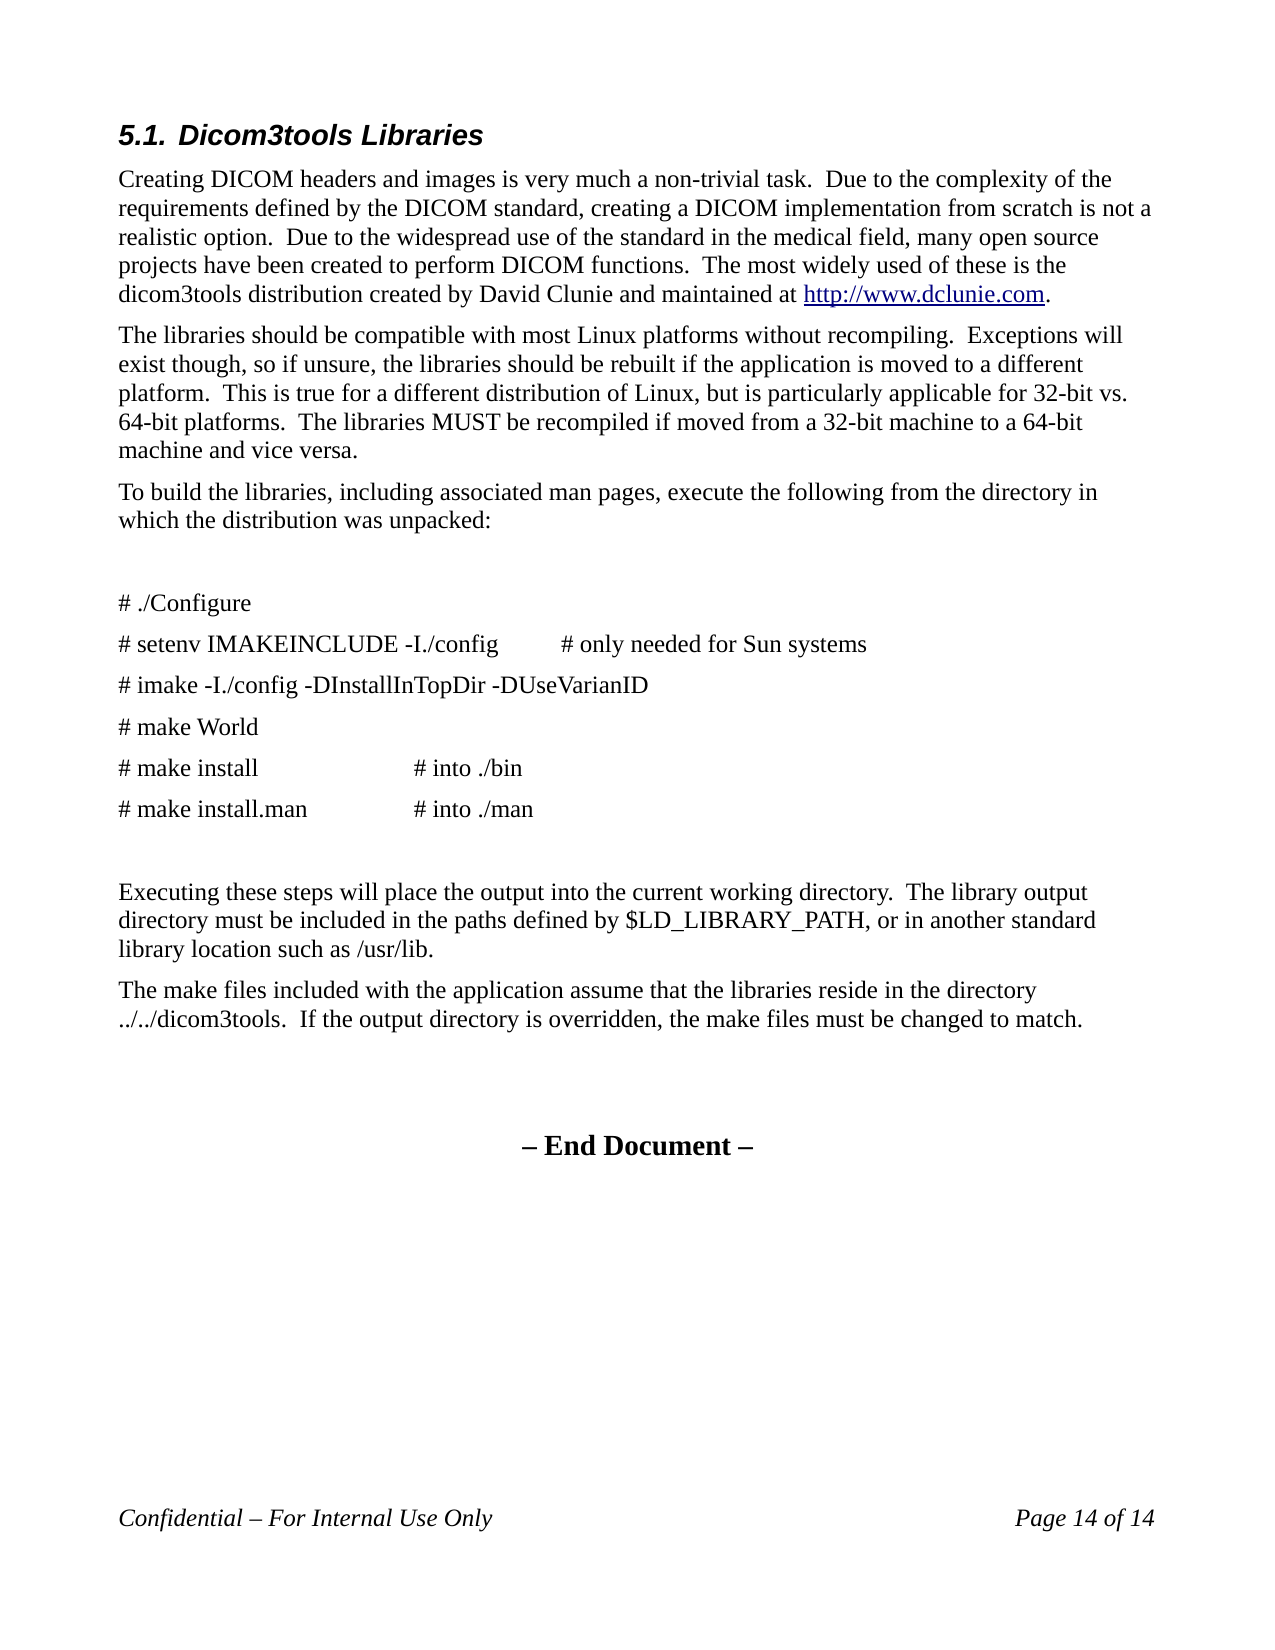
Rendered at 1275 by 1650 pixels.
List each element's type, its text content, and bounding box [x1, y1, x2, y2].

text To build the libraries, including associated man pages, execute the following from the directory in which the distribution was unpacked: [118, 477, 1157, 534]
text # make World [118, 712, 1157, 740]
text – End Document – [118, 1128, 1157, 1161]
text # ./Configure [118, 588, 1157, 617]
text Creating DICOM headers and images is very much a non-trivial task. Due to the complexity of the requirements defined by the DICOM standard, creating a DICOM implementation from scratch is not a realistic option. Due to the widespread use of the standard in the medical field, many open source projects have been created to perform DICOM functions. The most widely used of these is the dicom3tools distribution created by David Clunie and maintained at http://www.dclunie.com. [118, 164, 1157, 308]
text # make install # into ./bin [118, 753, 1157, 782]
subtitle Dicom3tools Libraries [118, 118, 1157, 152]
text Executing these steps will place the output into the current working directory. The library output directory must be included in the paths defined by $LD_LIBRARY_PATH, or in another standard library location such as /usr/lib. [118, 877, 1157, 963]
text The libraries should be compatible with most Linux platforms without recompiling. Exceptions will exist though, so if unsure, the libraries should be rebuilt if the application is moved to a different platform. This is true for a different distribution of Linux, but is particularly applicable for 32-bit vs. 64-bit platforms. The libraries MUST be recompiled if moved from a 32-bit machine to a 64-bit machine and vice versa. [118, 320, 1157, 464]
text # make install.man # into ./man [118, 794, 1157, 823]
text # setenv IMAKEINCLUDE -I./config # only needed for Sun systems [118, 629, 1157, 658]
text The make files included with the application assume that the libraries reside in the directory ../../dicom3tools. If the output directory is overridden, the make files must be changed to match. [118, 975, 1157, 1033]
text # imake -I./config -DInstallInTopDir -DUseVarianID [118, 670, 1157, 699]
